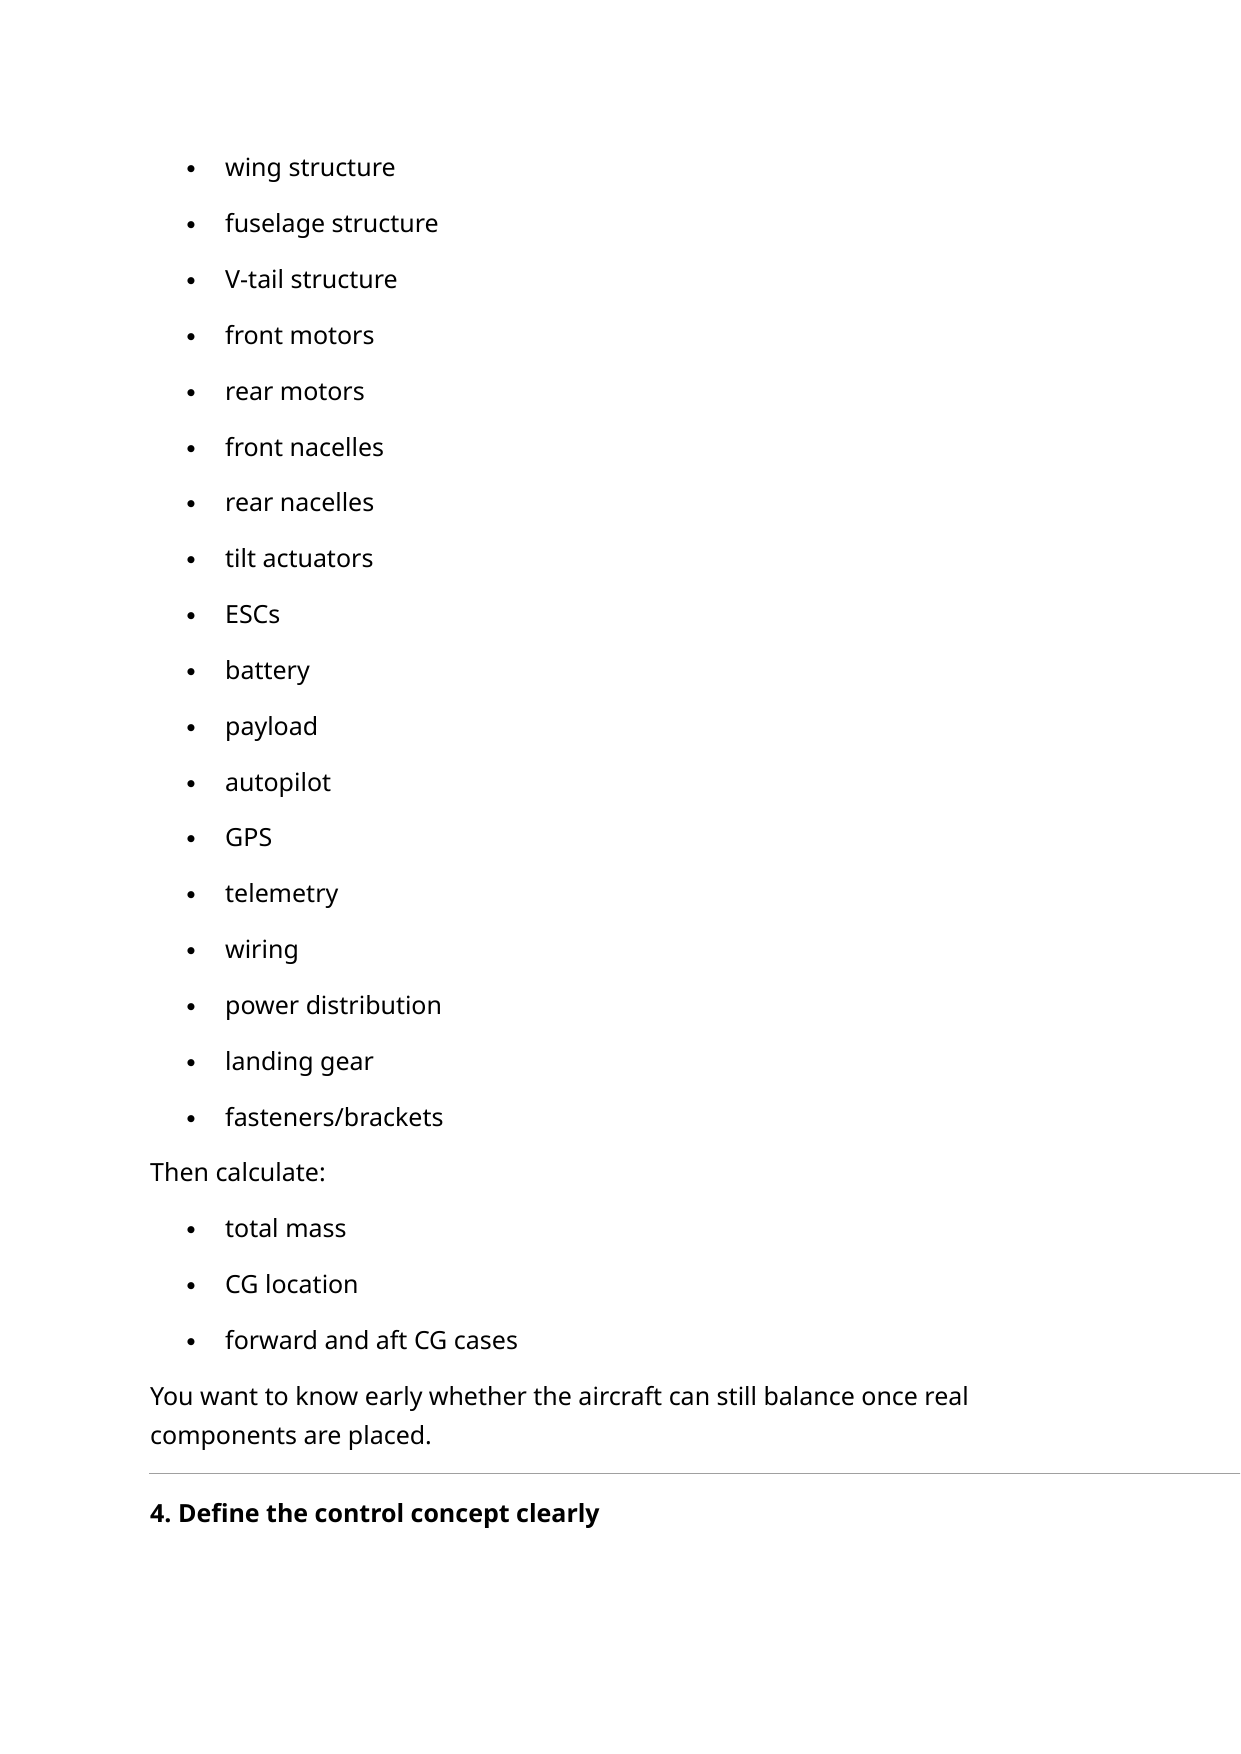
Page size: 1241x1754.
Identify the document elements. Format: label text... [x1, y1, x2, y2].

list landing gear [187, 1043, 1090, 1077]
list GPS [187, 820, 1090, 854]
list wiring [187, 932, 1090, 966]
text 4. Define the control concept clearly [150, 1495, 1090, 1529]
list forward and aft CG cases [187, 1322, 1090, 1357]
text You want to know early whether the aircraft can still balance once real components are placed. [150, 1378, 1090, 1452]
list telemetry [187, 876, 1090, 910]
list V-tail structure [187, 262, 1090, 296]
list ESCs [187, 597, 1090, 631]
list CG location [187, 1267, 1090, 1301]
list wing structure [187, 150, 1090, 184]
list rear motors [187, 373, 1090, 407]
list payload [187, 708, 1090, 742]
text Then calculate: [150, 1155, 1090, 1189]
list tilt actuators [187, 541, 1090, 575]
list battery [187, 652, 1090, 687]
list fuselage structure [187, 206, 1090, 240]
list rear nacelles [187, 485, 1090, 519]
list front nacelles [187, 429, 1090, 463]
list autopilot [187, 764, 1090, 798]
list power distribution [187, 987, 1090, 1022]
list fasteners/brackets [187, 1099, 1090, 1133]
list front motors [187, 317, 1090, 352]
list total mass [187, 1211, 1090, 1245]
